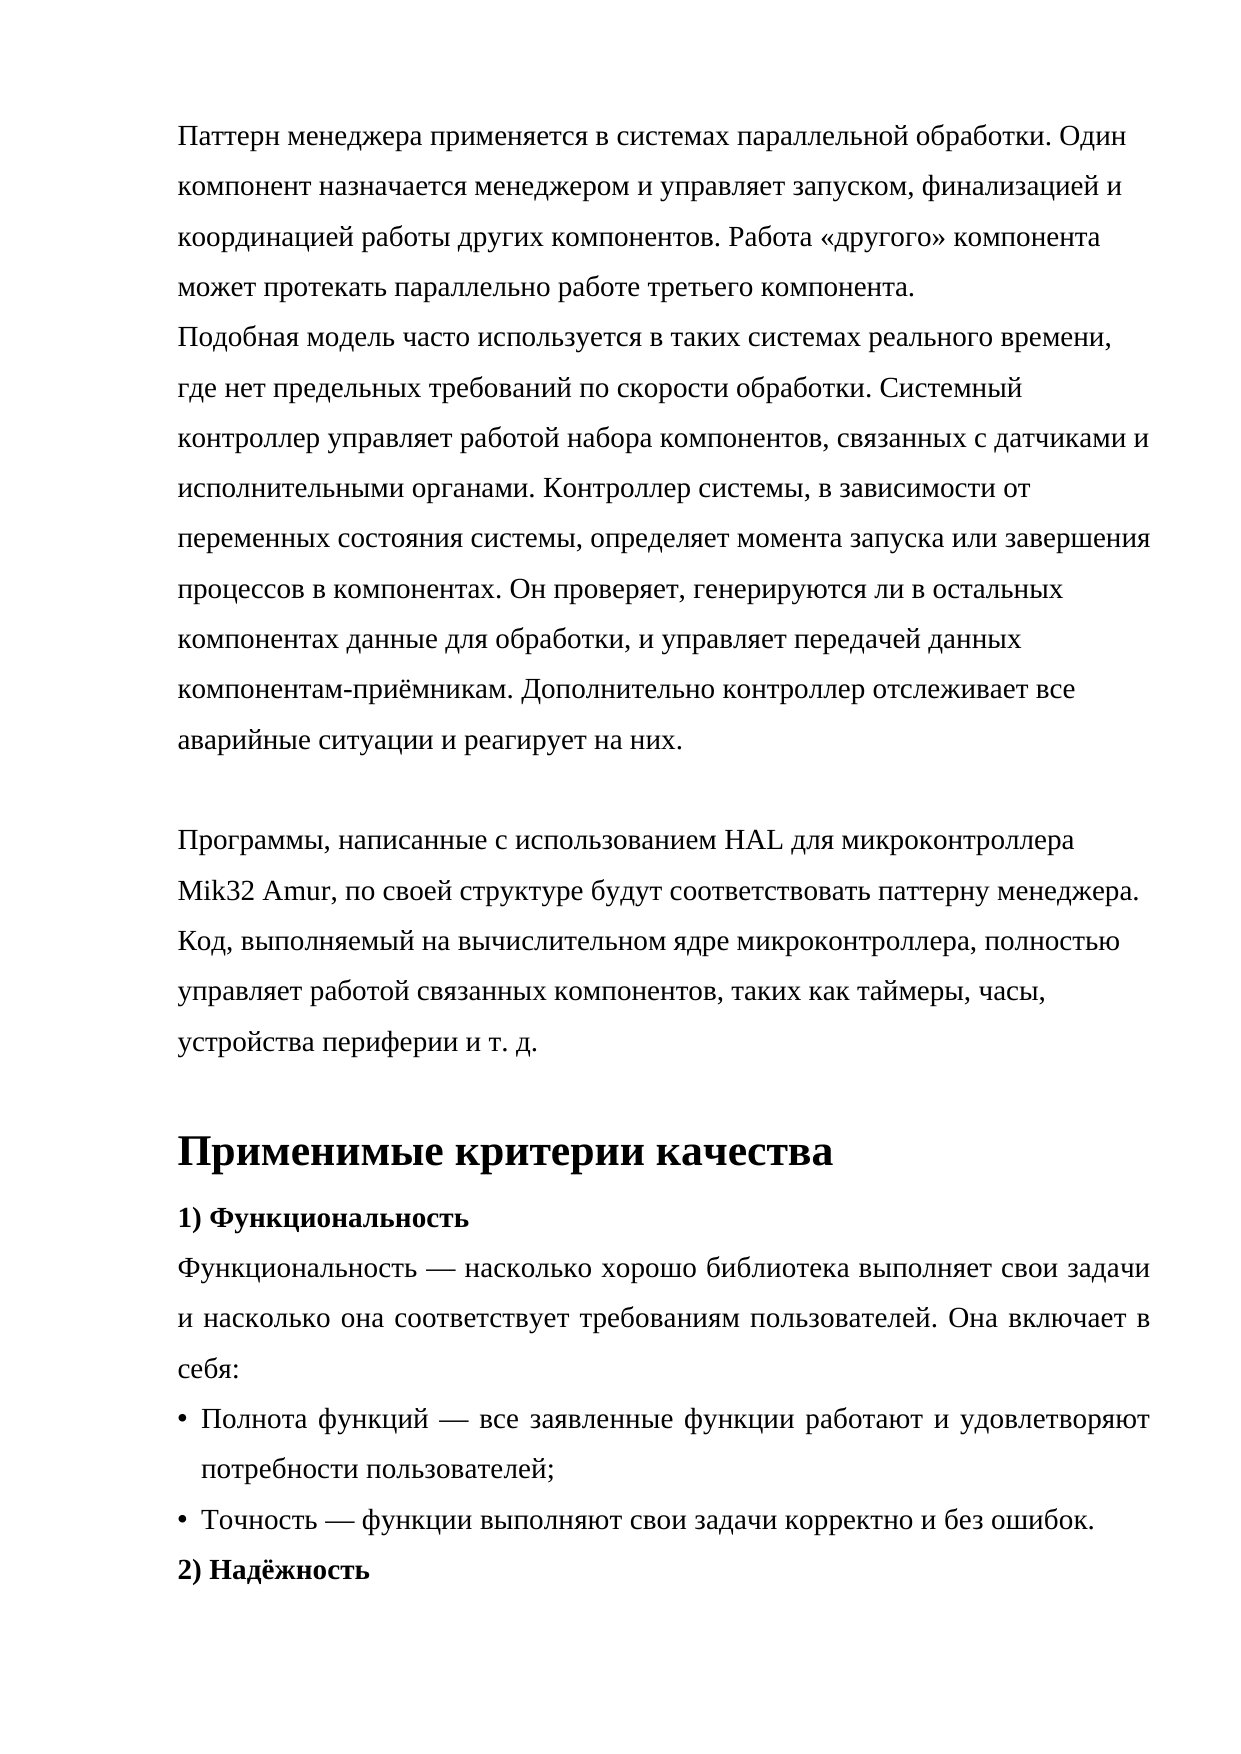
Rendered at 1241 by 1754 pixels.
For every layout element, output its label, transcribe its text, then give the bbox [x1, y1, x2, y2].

text Программы, написанные с использованием HAL для микроконтроллера Mik32 Amur, по своей структуре будут соответствовать паттерну менеджера. Код, выполняемый на вычислительном ядре микроконтроллера, полностью управляет работой связанных компонентов, таких как таймеры, часы, устройства периферии и т. д. [177, 822, 1152, 1057]
text Применимые критерии качества [177, 1124, 1152, 1175]
text 1) Функциональность [177, 1200, 1152, 1233]
text Паттерн менеджера применяется в системах параллельной обработки. Один компонент назначается менеджером и управляет запуском, финализацией и координацией работы других компонентов. Работа «другого» компонента может протекать параллельно работе третьего компонента. [177, 118, 1152, 303]
text 2) Надёжность [177, 1552, 1152, 1586]
text Функциональность — насколько хорошо библиотека выполняет свои задачи и насколько она соответствует требованиям пользователей. Она включает в себя: [177, 1250, 1152, 1384]
list Точность — функции выполняют свои задачи корректно и без ошибок. [177, 1502, 1152, 1535]
text Подобная модель часто используется в таких системах реального времени, где нет предельных требований по скорости обработки. Системный контроллер управляет работой набора компонентов, связанных с датчиками и исполнительными органами. Контроллер системы, в зависимости от переменных состояния системы, определяет момента запуска или завершения процессов в компонентах. Он проверяет, генерируются ли в остальных компонентах данные для обработки, и управляет передачей данных компонентам-приёмникам. Дополнительно контроллер отслеживает все аварийные ситуации и реагирует на них. [177, 319, 1152, 755]
list Полнота функций — все заявленные функции работают и удовлетворяют потребности пользователей; [177, 1401, 1152, 1485]
